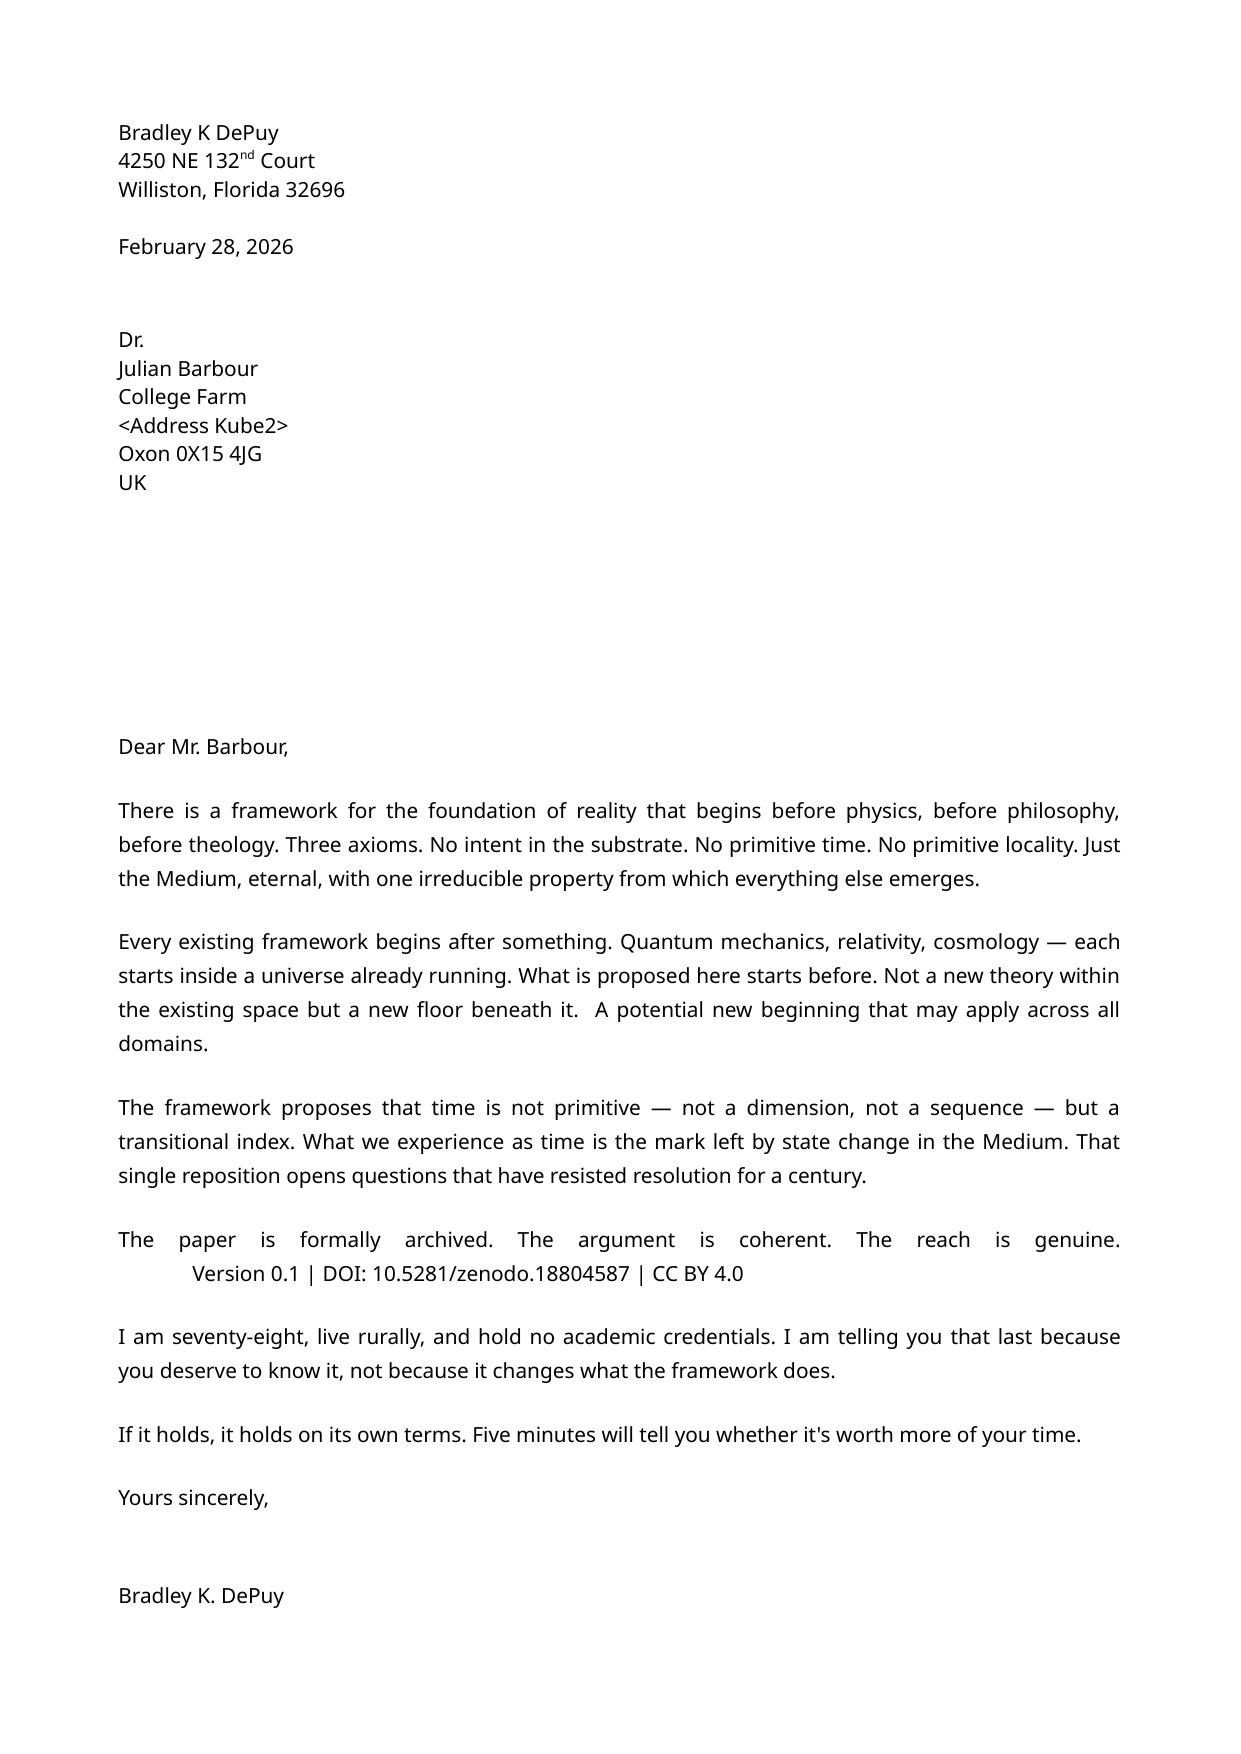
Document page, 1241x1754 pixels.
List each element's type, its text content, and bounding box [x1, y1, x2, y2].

text UK [118, 468, 561, 496]
text There is a framework for the foundation of reality that begins before physics, before philosophy, before theology. Three axioms. No intent in the substrate. No primitive time. No primitive locality. Just the Medium, eternal, with one irreducible property from which everything else emerges. [118, 796, 1122, 892]
text Oxon 0X15 4JG [118, 439, 561, 468]
text Bradley K DePuy 4250 NE 132nd Court Williston, Florida 32696 February 28, 2026 [118, 118, 1122, 260]
text If it holds, it holds on its own terms. Five minutes will tell you whether it's worth more of your time. [118, 1420, 1122, 1448]
text Yours sincerely, [118, 1483, 1122, 1546]
text I am seventy-eight, live rurally, and hold no academic credentials. I am telling you that last because you deserve to know it, not because it changes what the framework does. [118, 1322, 1122, 1385]
text The paper is formally archived. The argument is coherent. The reach is genuine. Version 0.1 | DOI: 10.5281/zenodo.18804587 | CC BY 4.0 [118, 1225, 1122, 1287]
text <Address Kube2> [118, 411, 561, 439]
text Every existing framework begins after something. Quantum mechanics, relativity, cosmology — each starts inside a universe already running. What is proposed here starts before. Not a new theory within the existing space but a new floor beneath it. A potential new beginning that may apply across all domains. [118, 927, 1122, 1058]
text The framework proposes that time is not primitive — not a dimension, not a sequence — but a transitional index. What we experience as time is the mark left by state change in the Medium. That single reposition opens questions that have resisted resolution for a century. [118, 1093, 1122, 1190]
text Dr. [118, 326, 561, 354]
text Julian Barbour [118, 354, 561, 382]
text Bradley K. DePuy [118, 1581, 1122, 1609]
text College Farm [118, 382, 561, 411]
text Dear Mr. Barbour, [118, 319, 1122, 761]
